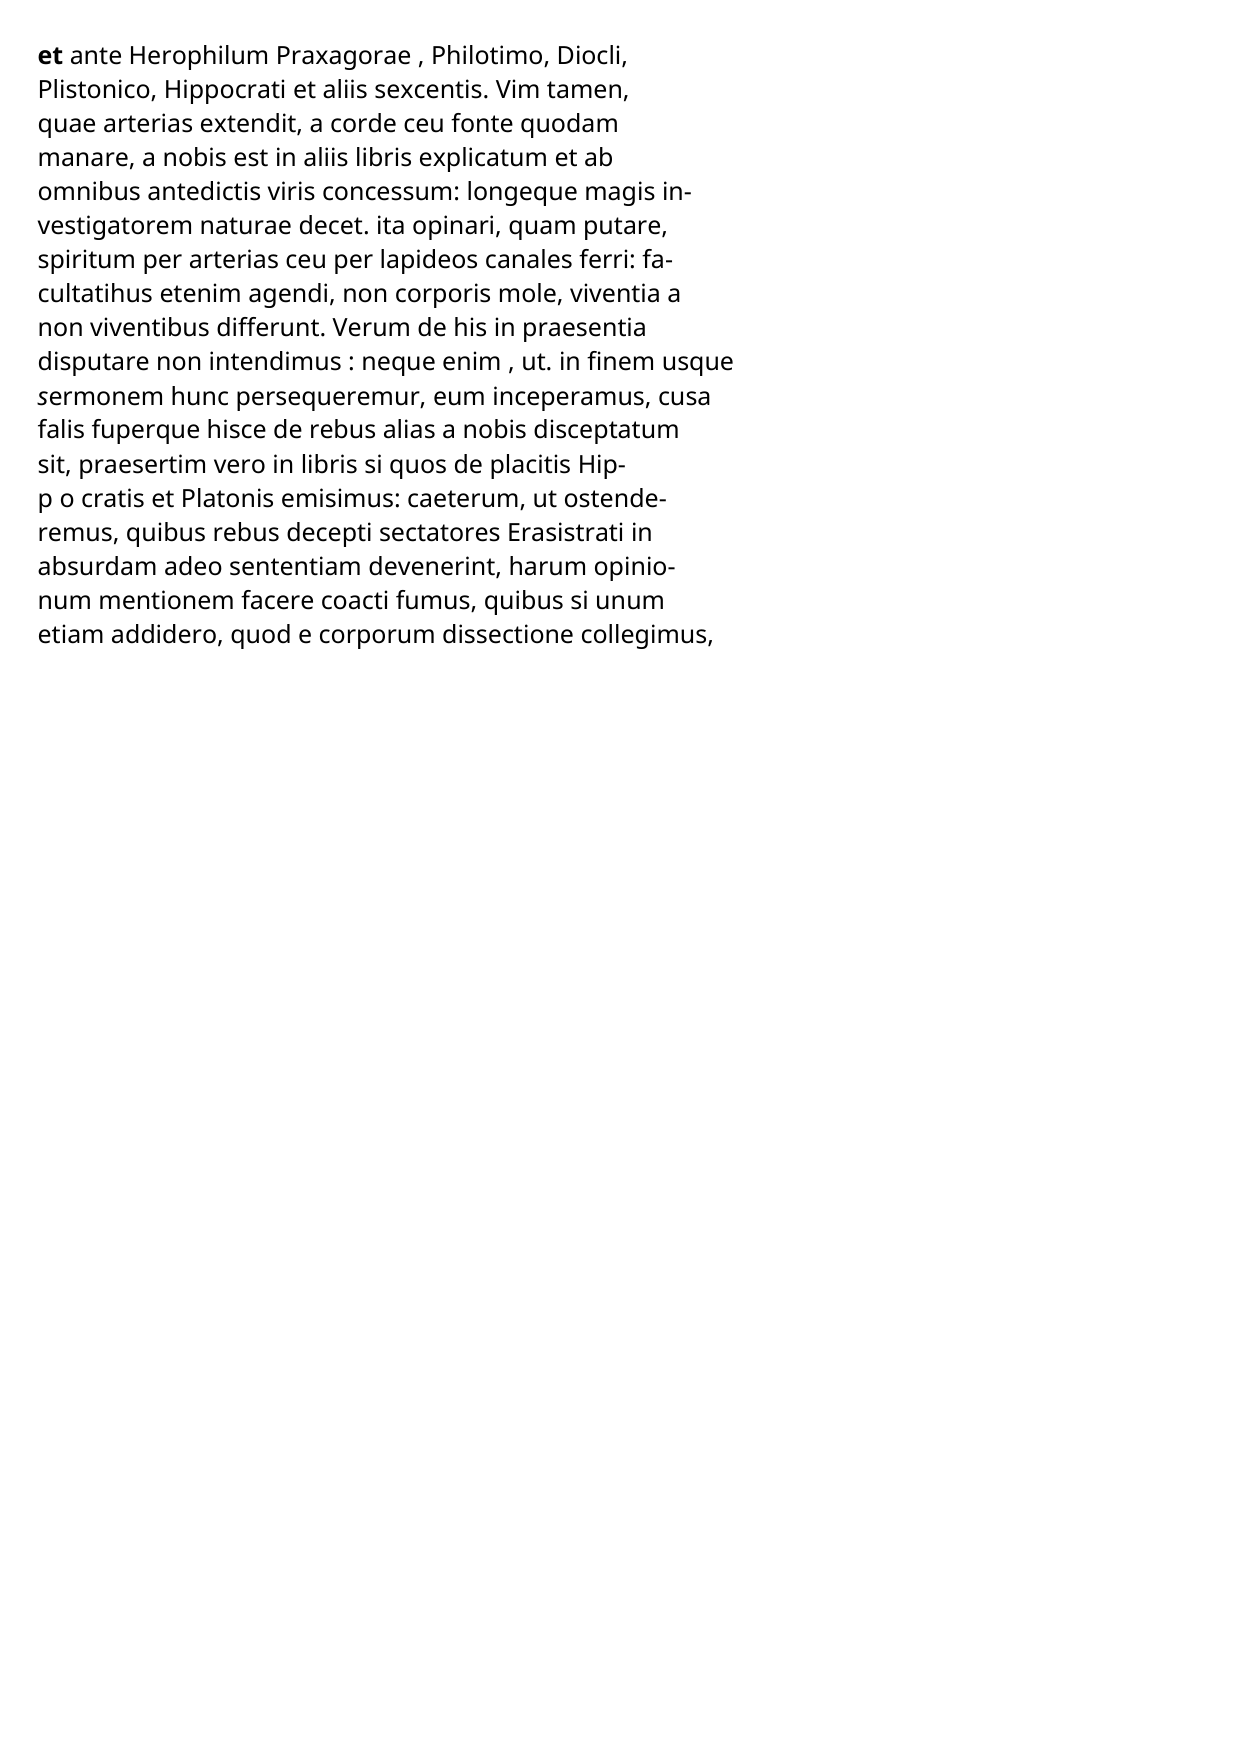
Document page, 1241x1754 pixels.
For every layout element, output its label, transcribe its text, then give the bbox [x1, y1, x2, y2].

text et ante Herophilum Praxagorae , Philotimo, Diocli, Plistonico, Hippocrati et aliis sexcentis. Vim tamen, quae arterias extendit, a corde ceu fonte quodam manare, a nobis est in aliis libris explicatum et ab omnibus antedictis viris concessum: longeque magis in- vestigatorem naturae decet. ita opinari, quam putare, spiritum per arterias ceu per lapideos canales ferri: fa- cultatihus etenim agendi, non corporis mole, viventia a non viventibus differunt. Verum de his in praesentia disputare non intendimus : neque enim , ut. in finem usque sermonem hunc persequeremur, eum inceperamus, cusa falis fuperque hisce de rebus alias a nobis disceptatum sit, praesertim vero in libris si quos de placitis Hip- p o cratis et Platonis emisimus: caeterum, ut ostende- remus, quibus rebus decepti sectatores Erasistrati in absurdam adeo sententiam devenerint, harum opinio- num mentionem facere coacti fumus, quibus si unum etiam addidero, quod e corporum dissectione collegimus, [37, 37, 1203, 651]
